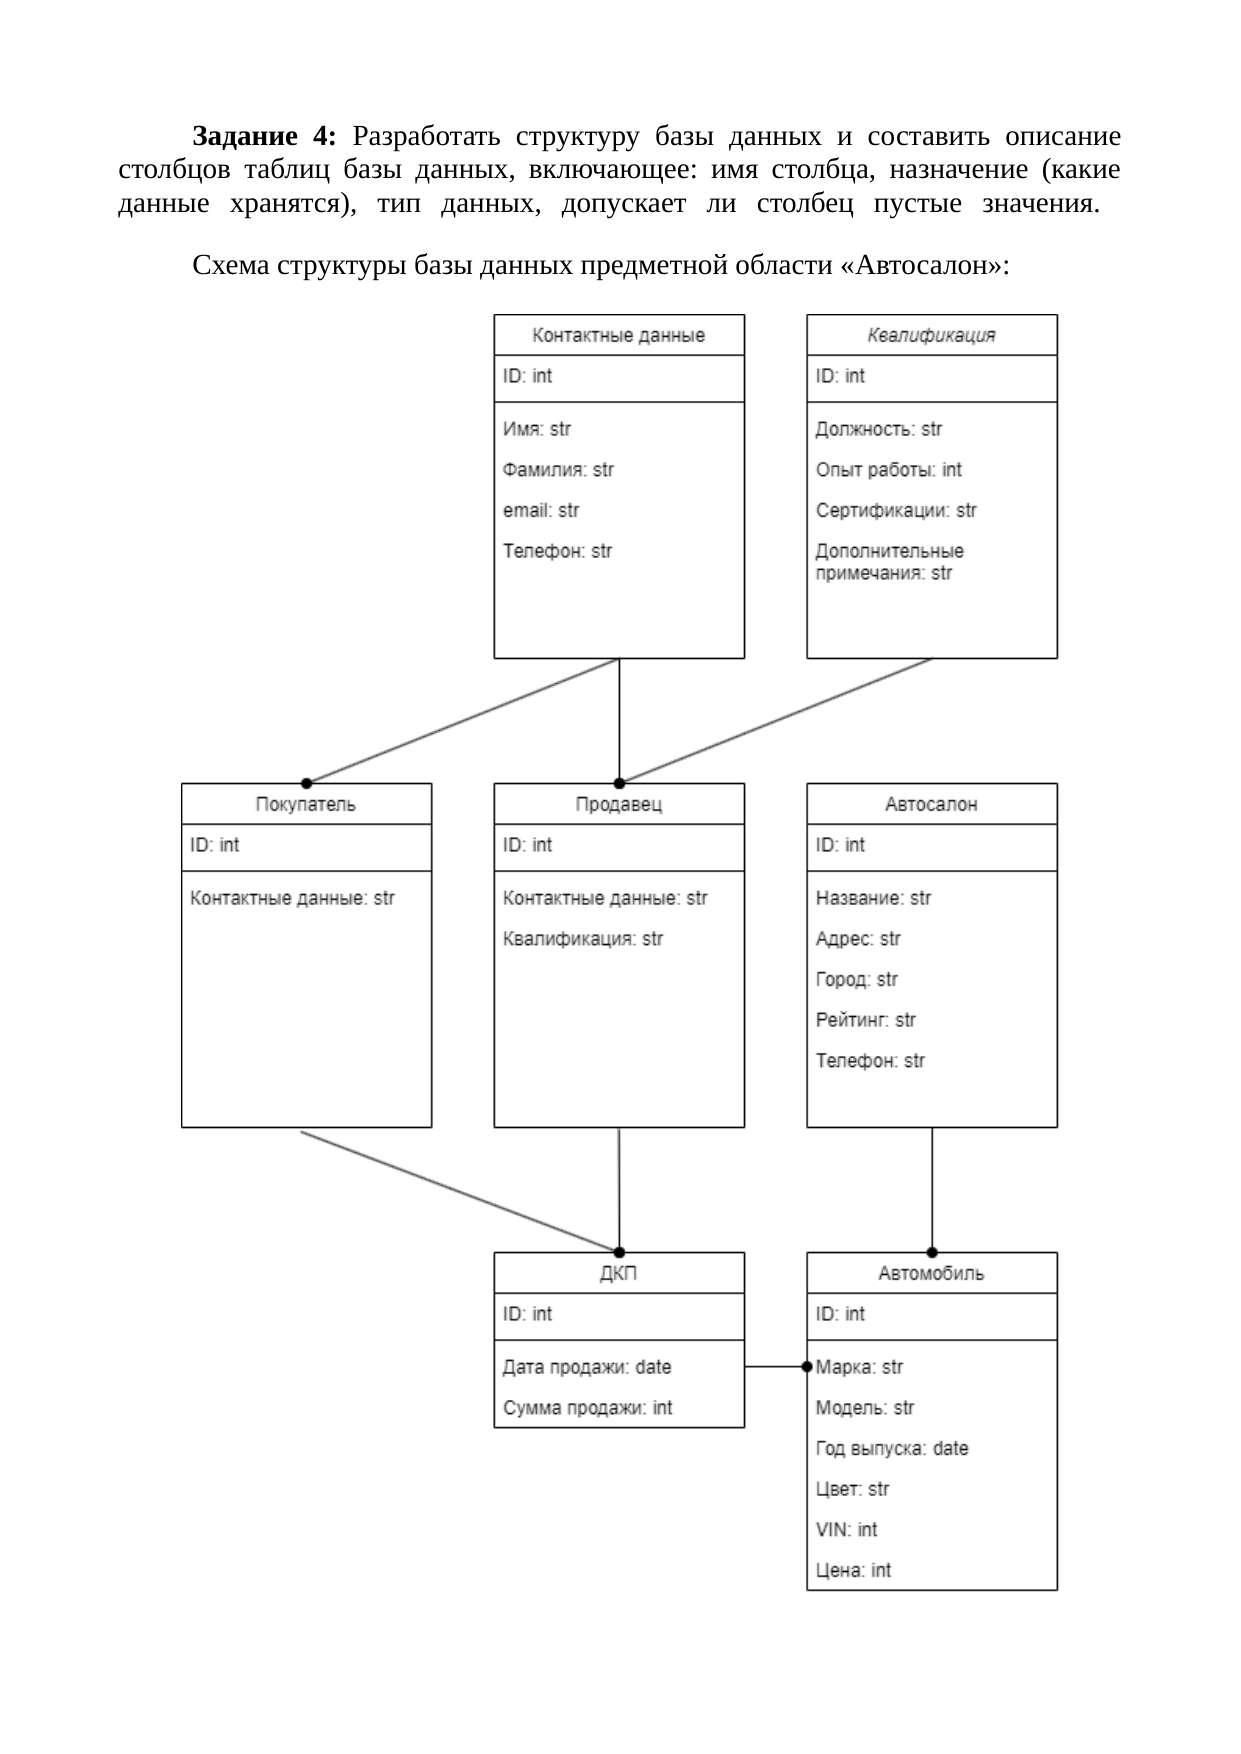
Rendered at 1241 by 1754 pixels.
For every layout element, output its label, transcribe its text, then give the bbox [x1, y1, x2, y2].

text Задание 4: Разработать структуру базы данных и составить описание столбцов таблиц базы данных, включающее: имя столбца, назначение (какие данные хранятся), тип данных, допускает ли столбец пустые значения. [118, 118, 1122, 247]
picture [181, 314, 1060, 1596]
text Схема структуры базы данных предметной области «Автосалон»: [118, 247, 1122, 281]
